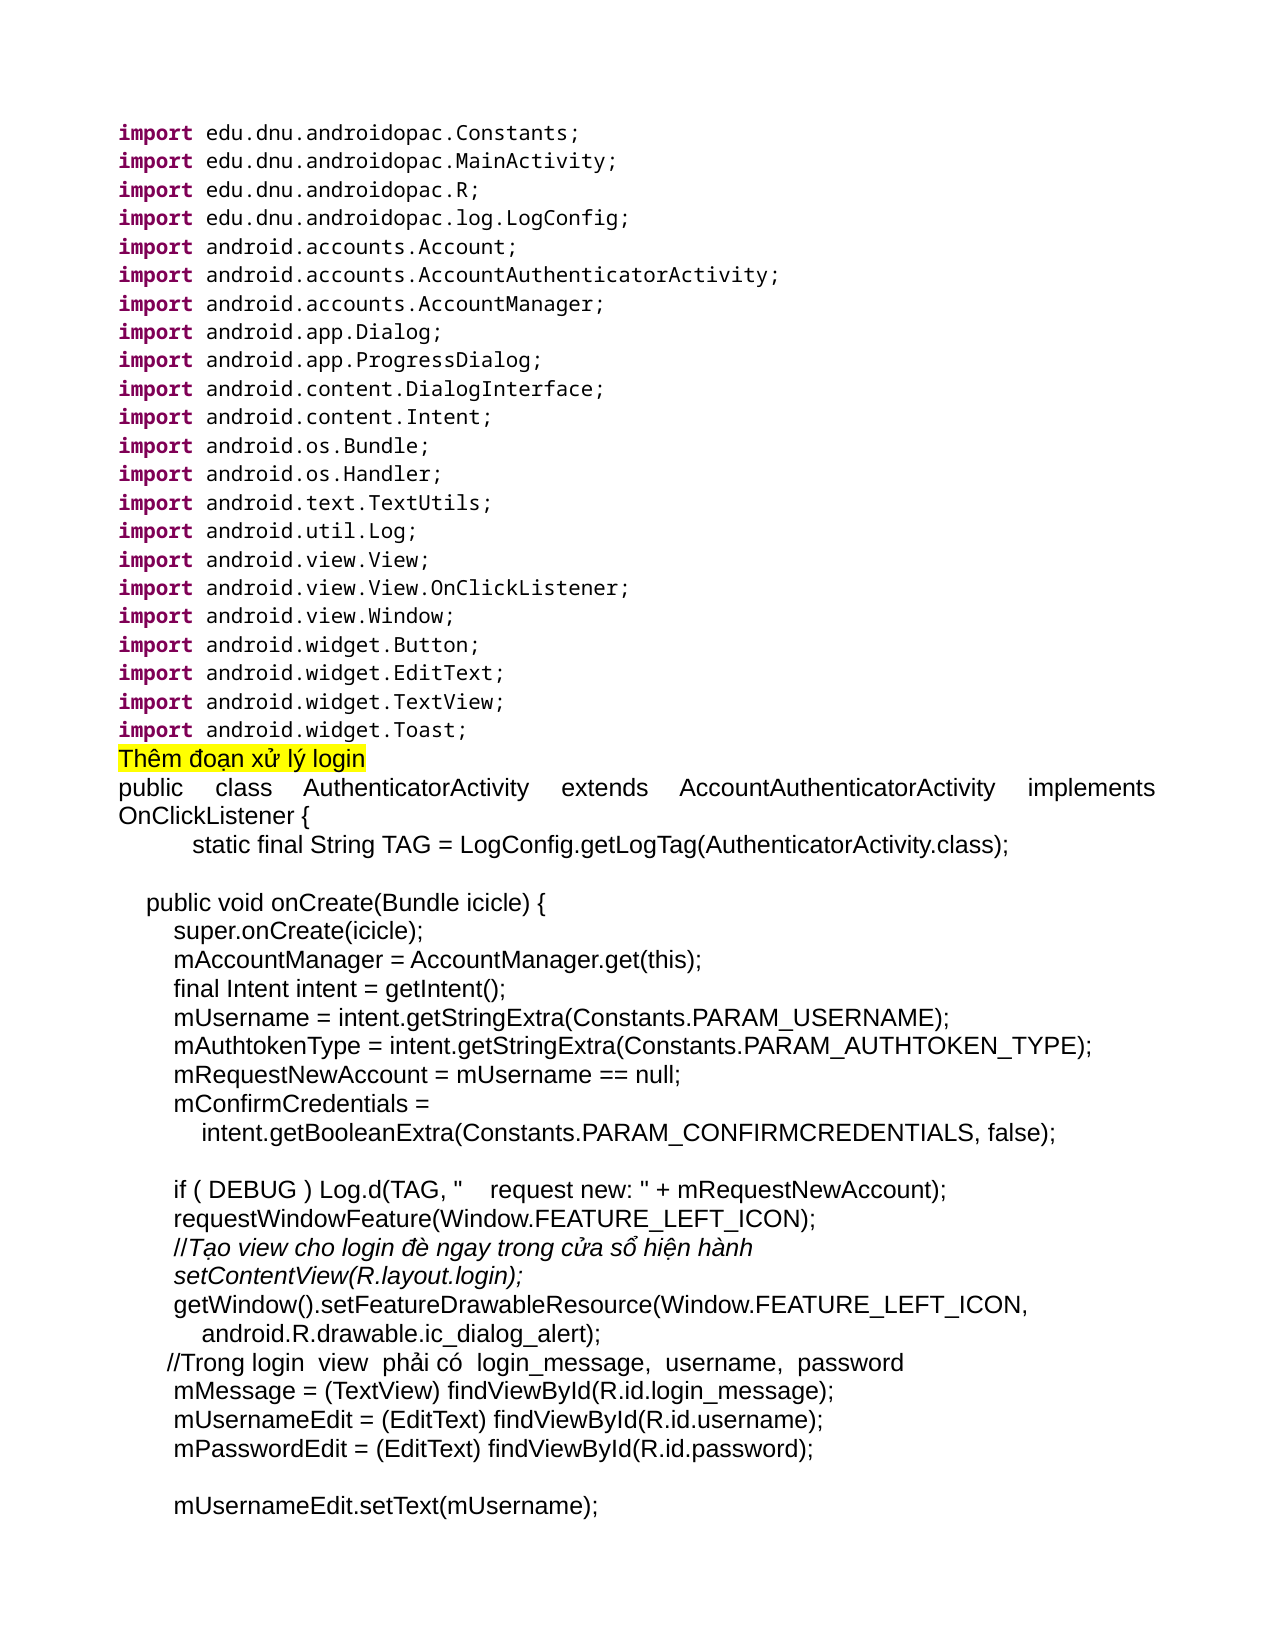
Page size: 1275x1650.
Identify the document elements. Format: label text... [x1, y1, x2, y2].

text //Tạo view cho login đè ngay trong cửa sổ hiện hành [118, 1232, 1157, 1261]
text import android.view.Window; [118, 602, 1157, 630]
text mAuthtokenType = intent.getStringExtra(Constants.PARAM_AUTHTOKEN_TYPE); [118, 1031, 1157, 1060]
text requestWindowFeature(Window.FEATURE_LEFT_ICON); [118, 1204, 1157, 1232]
text if ( DEBUG ) Log.d(TAG, " request new: " + mRequestNewAccount); [118, 1175, 1157, 1204]
text setContentView(R.layout.login); [118, 1261, 1157, 1290]
text import android.util.Log; [118, 516, 1157, 545]
text import android.app.ProgressDialog; [118, 346, 1157, 374]
text mPasswordEdit = (EditText) findViewById(R.id.password); [118, 1434, 1157, 1462]
text //Trong login view phải có login_message, username, password [118, 1347, 1157, 1376]
text import edu.dnu.androidopac.log.LogConfig; [118, 203, 1157, 232]
text mMessage = (TextView) findViewById(R.id.login_message); [118, 1376, 1157, 1405]
text mRequestNewAccount = mUsername == null; [118, 1060, 1157, 1089]
text mUsernameEdit.setText(mUsername); [118, 1491, 1157, 1520]
text super.onCreate(icicle); [118, 916, 1157, 945]
text public class AuthenticatorActivity extends AccountAuthenticatorActivity implements OnClickListener { [118, 772, 1157, 830]
text public void onCreate(Bundle icicle) { [118, 887, 1157, 916]
text mUsername = intent.getStringExtra(Constants.PARAM_USERNAME); [118, 1002, 1157, 1031]
text import android.widget.EditText; [118, 658, 1157, 687]
text import android.app.Dialog; [118, 317, 1157, 346]
text mUsernameEdit = (EditText) findViewById(R.id.username); [118, 1405, 1157, 1434]
text import edu.dnu.androidopac.Constants; [118, 118, 1157, 147]
text import android.view.View.OnClickListener; [118, 573, 1157, 602]
text mAccountManager = AccountManager.get(this); [118, 945, 1157, 974]
text import android.widget.Button; [118, 630, 1157, 658]
text import android.accounts.AccountManager; [118, 289, 1157, 317]
text import android.widget.TextView; [118, 687, 1157, 715]
text static final String TAG = LogConfig.getLogTag(AuthenticatorActivity.class); [118, 830, 1157, 859]
text getWindow().setFeatureDrawableResource(Window.FEATURE_LEFT_ICON, [118, 1290, 1157, 1319]
text import android.text.TextUtils; [118, 488, 1157, 516]
text import android.os.Handler; [118, 459, 1157, 488]
text import android.accounts.AccountAuthenticatorActivity; [118, 260, 1157, 289]
text import android.widget.Toast; [118, 715, 1157, 744]
text android.R.drawable.ic_dialog_alert); [118, 1319, 1157, 1347]
text import android.view.View; [118, 545, 1157, 573]
text import android.accounts.Account; [118, 232, 1157, 260]
text import edu.dnu.androidopac.R; [118, 175, 1157, 203]
text intent.getBooleanExtra(Constants.PARAM_CONFIRMCREDENTIALS, false); [118, 1117, 1157, 1146]
text import android.content.DialogInterface; [118, 374, 1157, 402]
text final Intent intent = getIntent(); [118, 974, 1157, 1002]
text import android.os.Bundle; [118, 431, 1157, 459]
text Thêm đoạn xử lý login [118, 744, 1157, 772]
text import edu.dnu.androidopac.MainActivity; [118, 147, 1157, 175]
text mConfirmCredentials = [118, 1089, 1157, 1117]
text import android.content.Intent; [118, 402, 1157, 431]
